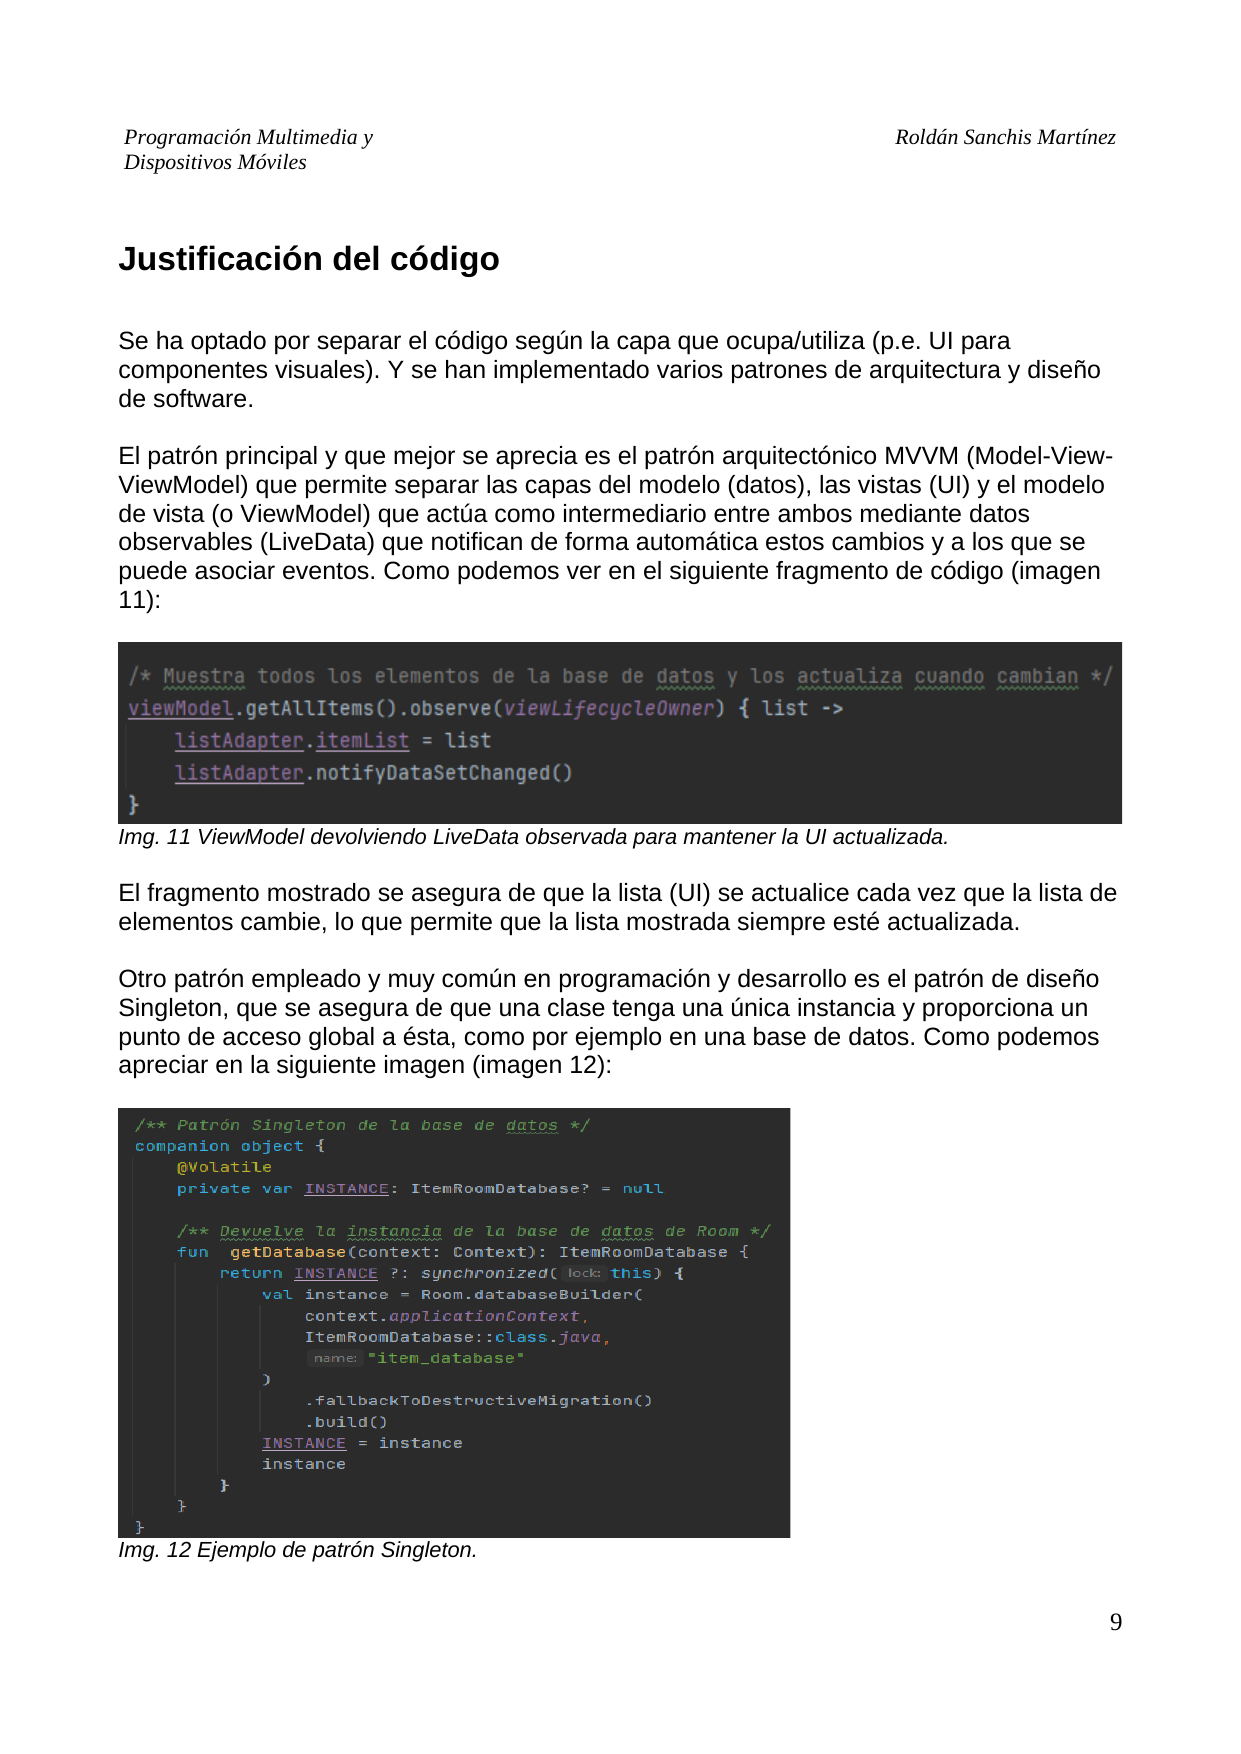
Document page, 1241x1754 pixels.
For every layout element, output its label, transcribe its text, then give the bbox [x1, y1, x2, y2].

text Se ha optado por separar el código según la capa que ocupa/utiliza (p.e. UI para componentes visuales). Y se han implementado varios patrones de arquitectura y diseño de software. El patrón principal y que mejor se aprecia es el patrón arquitectónico MVVM (Model-View-ViewModel) que permite separar las capas del modelo (datos), las vistas (UI) y el modelo de vista (o ViewModel) que actúa como intermediario entre ambos mediante datos observables (LiveData) que notifican de forma automática estos cambios y a los que se puede asociar eventos. Como podemos ver en el siguiente fragmento de código (imagen 11): [118, 326, 1122, 642]
text El fragmento mostrado se asegura de que la lista (UI) se actualice cada vez que la lista de elementos cambie, lo que permite que la lista mostrada siempre esté actualizada. Otro patrón empleado y muy común en programación y desarrollo es el patrón de diseño Singleton, que se asegura de que una clase tenga una única instancia y proporciona un punto de acceso global a ésta, como por ejemplo en una base de datos. Como podemos apreciar en la siguiente imagen (imagen 12): [118, 878, 1122, 1108]
text Img. 12 Ejemplo de patrón Singleton. [118, 1108, 1122, 1562]
picture [118, 1108, 791, 1538]
text Justificación del código [118, 238, 1122, 277]
picture [118, 642, 1123, 824]
text Img. 11 ViewModel devolviendo LiveData observada para mantener la UI actualizada. [118, 824, 1122, 849]
